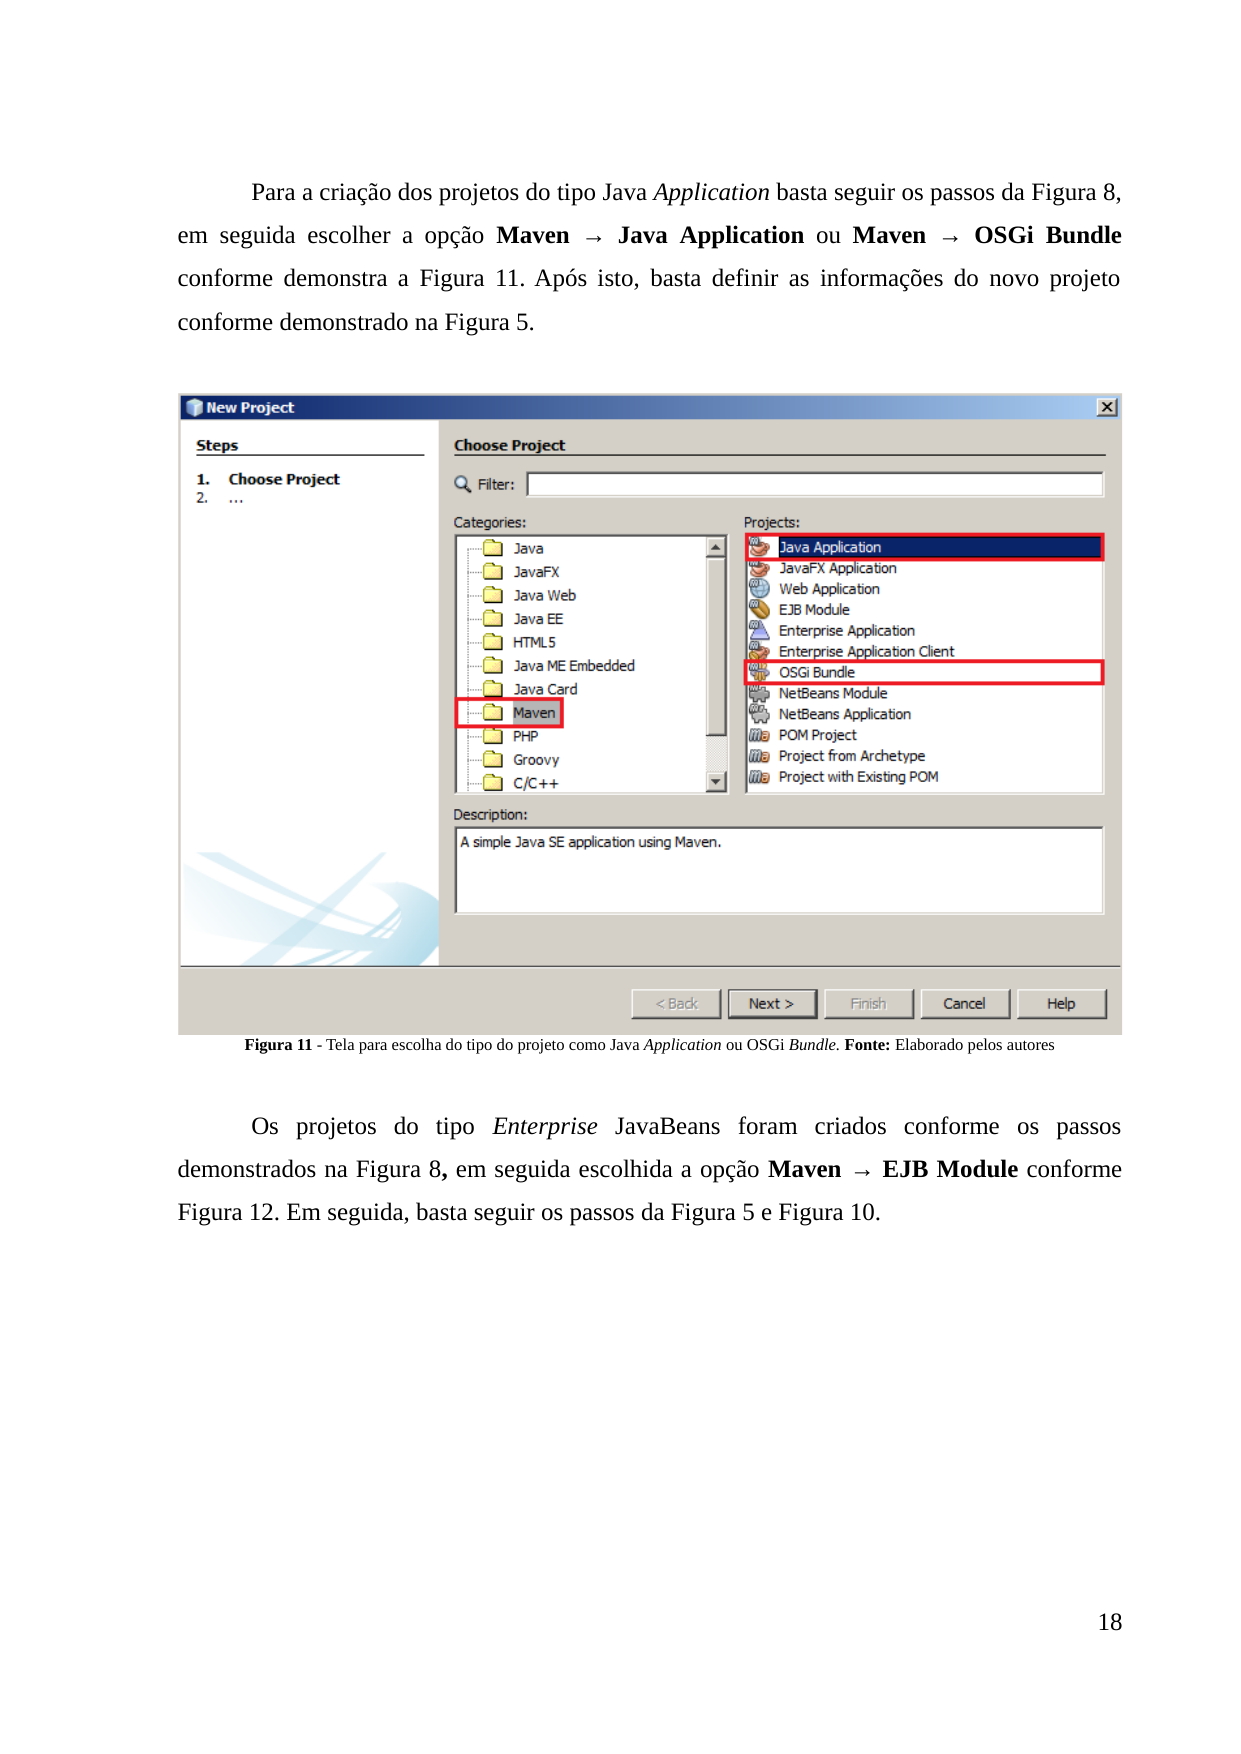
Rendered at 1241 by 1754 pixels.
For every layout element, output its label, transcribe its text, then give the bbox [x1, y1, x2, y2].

text Os projetos do tipo Enterprise JavaBeans foram criados conforme os passos demonstrados na Figura 8, em seguida escolhida a opção Maven → EJB Module conforme Figura 12. Em seguida, basta seguir os passos da Figura 5 e Figura 10. [177, 1111, 1122, 1226]
picture [177, 392, 1123, 1035]
text Figura 11 - Tela para escolha do tipo do projeto como Java Application ou OSGi Bundle. Fonte: Elaborado pelos autores [177, 1035, 1122, 1054]
text Para a criação dos projetos do tipo Java Application basta seguir os passos da Figura 8, em seguida escolher a opção Maven → Java Application ou Maven → OSGi Bundle conforme demonstra a Figura 11. Após isto, basta definir as informações do novo projeto conforme demonstrado na Figura 5. [177, 177, 1122, 335]
